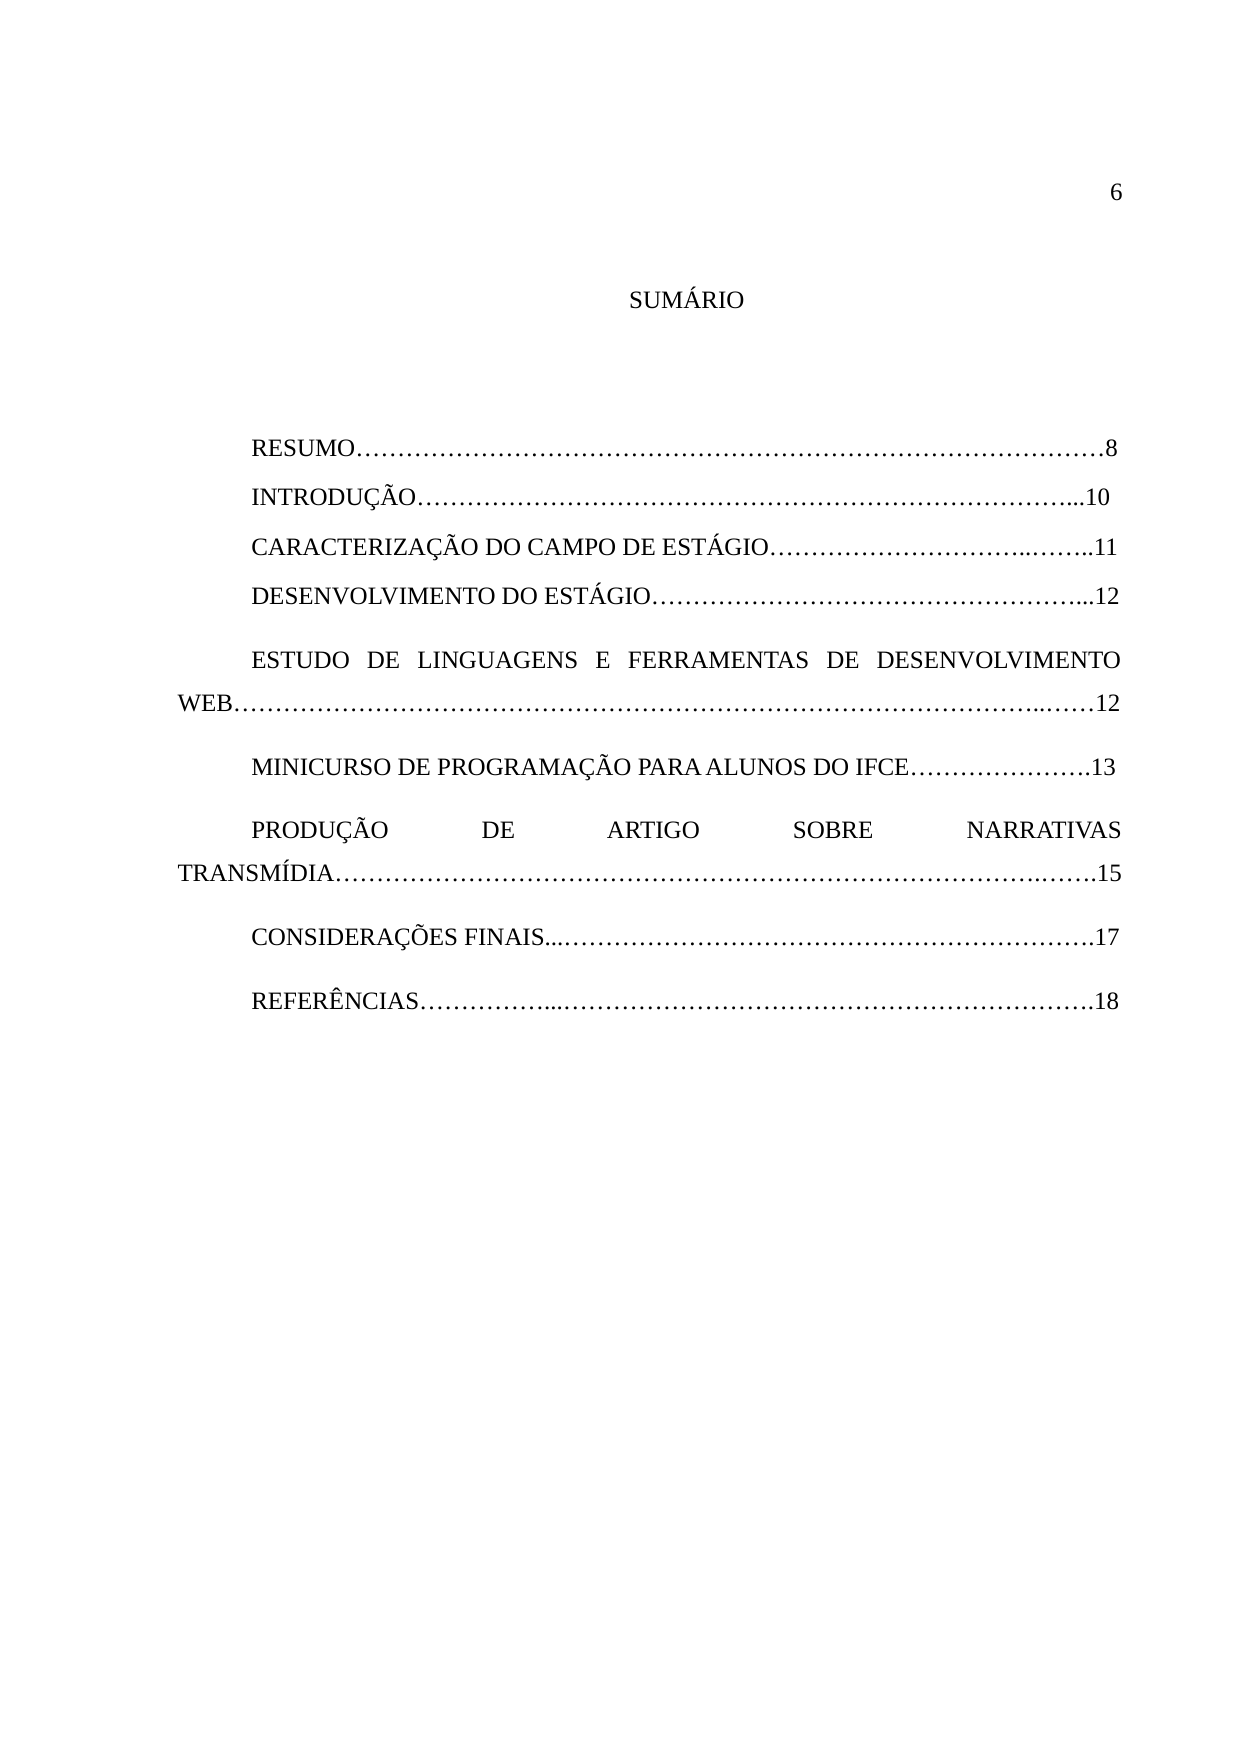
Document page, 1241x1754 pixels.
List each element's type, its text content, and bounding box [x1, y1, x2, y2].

text DESENVOLVIMENTO DO ESTÁGIO……………………………………………...12 [177, 581, 1122, 610]
text RESUMO………………………………………………………………………………8 [177, 433, 1122, 462]
text CARACTERIZAÇÃO DO CAMPO DE ESTÁGIO…………………………..……..11 [177, 532, 1122, 560]
text SUMÁRIO [177, 285, 1122, 313]
text INTRODUÇÃO……………………………………………………………………...10 [177, 482, 1122, 511]
text CONSIDERAÇÕES FINAIS...……………………………………………………….17 [177, 922, 1122, 951]
text MINICURSO DE PROGRAMAÇÃO PARA ALUNOS DO IFCE………………….13 [177, 752, 1122, 780]
text PRODUÇÃO DE ARTIGO SOBRE NARRATIVAS TRANSMÍDIA………………………………………………………………………….…….15 [177, 815, 1122, 887]
text ESTUDO DE LINGUAGENS E FERRAMENTAS DE DESENVOLVIMENTO WEB……………………………………………………………………………………..……12 [177, 645, 1122, 717]
text REFERÊNCIAS……………...……………………………………………………….18 [177, 986, 1122, 1015]
